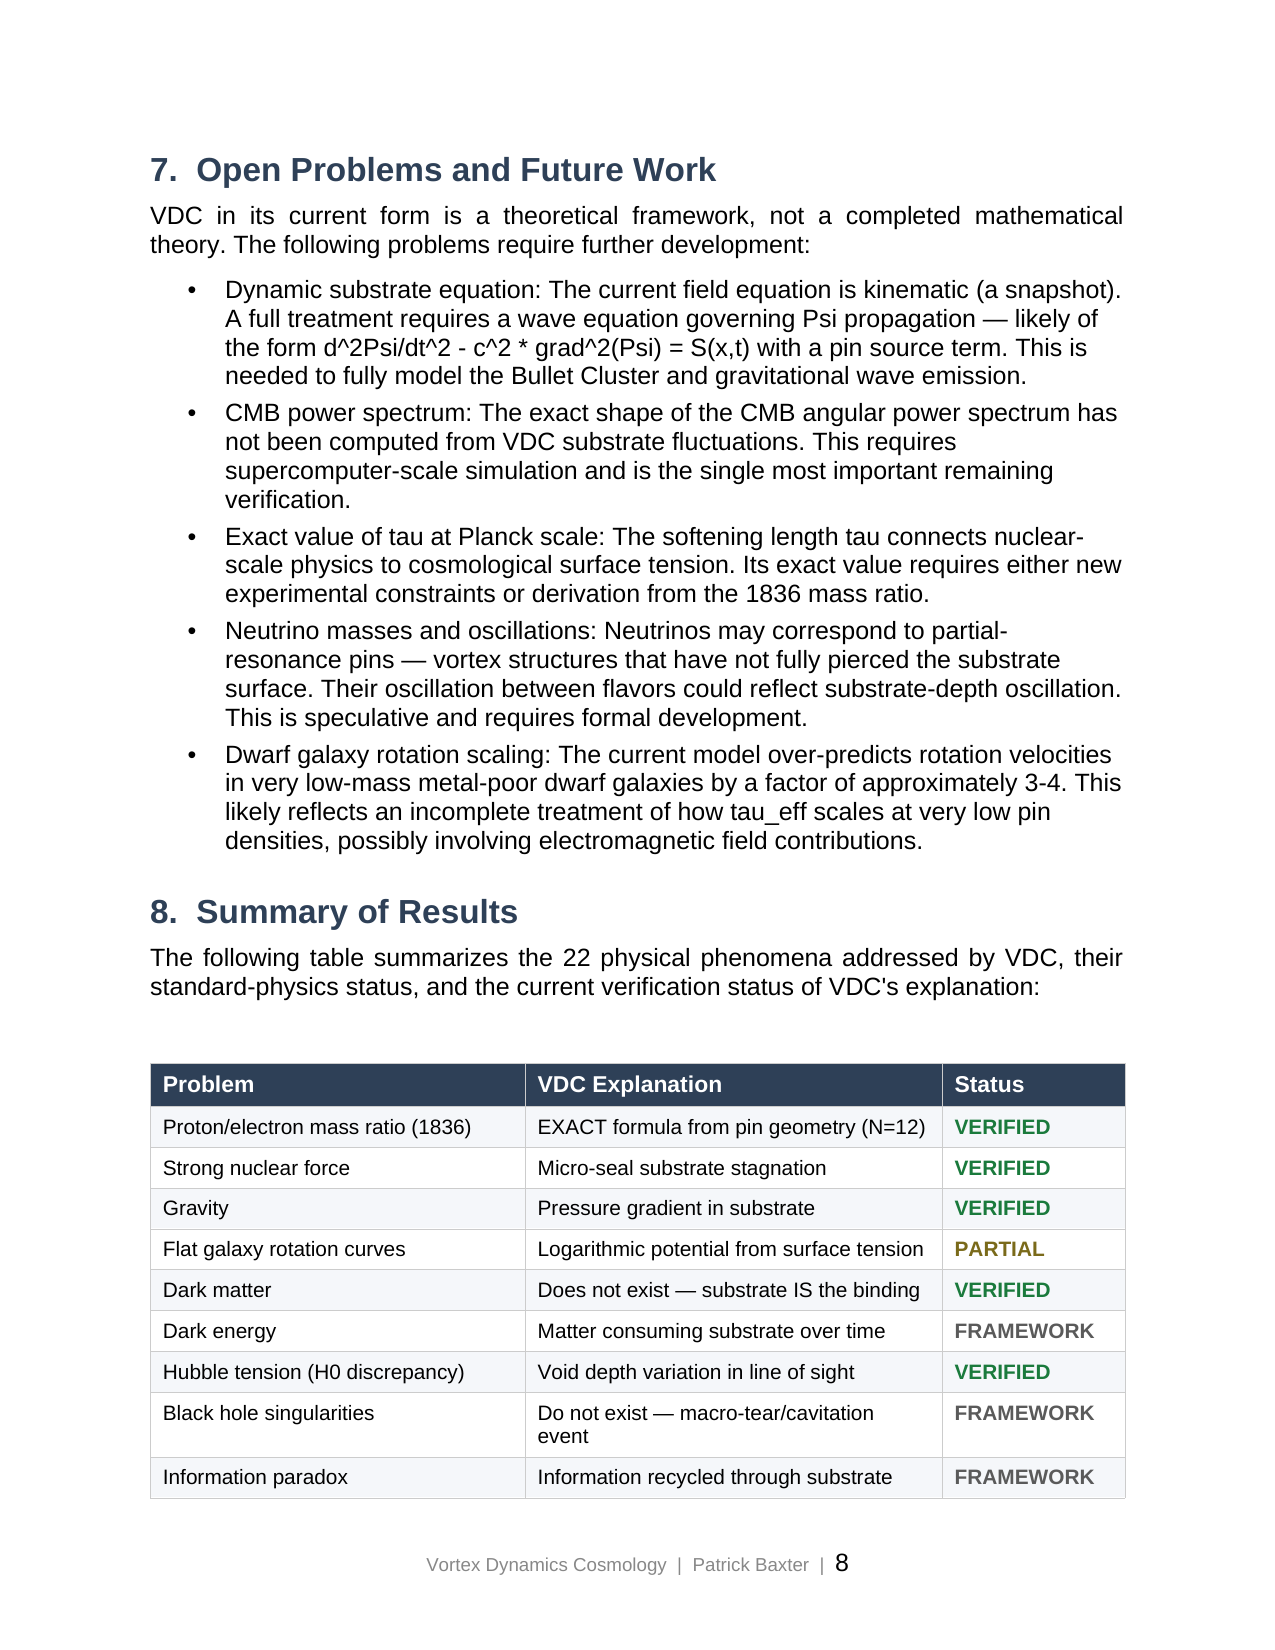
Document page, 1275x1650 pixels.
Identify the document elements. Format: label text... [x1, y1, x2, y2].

table_cell FRAMEWORK [943, 1311, 1125, 1351]
list Dwarf galaxy rotation scaling: The current model over-predicts rotation velocities in very low-mass metal-poor dwarf galaxies by a factor of approximately 3-4. This likely reflects an incomplete treatment of how tau_eff scales at very low pin densities, possibly involving electromagnetic field contributions. [187, 740, 1125, 855]
table_header VDC Explanation [526, 1064, 942, 1106]
table_cell VERIFIED [943, 1270, 1125, 1310]
table_cell EXACT formula from pin geometry (N=12) [526, 1107, 942, 1147]
table_cell Pressure gradient in substrate [526, 1189, 942, 1228]
table_cell Logarithmic potential from surface tension [526, 1230, 942, 1269]
table_cell Strong nuclear force [151, 1148, 525, 1188]
table_cell VERIFIED [943, 1189, 1125, 1228]
list CMB power spectrum: The exact shape of the CMB angular power spectrum has not been computed from VDC substrate fluctuations. This requires supercomputer-scale simulation and is the single most important remaining verification. [187, 398, 1125, 513]
table_cell VERIFIED [943, 1107, 1125, 1147]
table_header Problem [151, 1064, 525, 1106]
list Neutrino masses and oscillations: Neutrinos may correspond to partial-resonance pins — vortex structures that have not fully pierced the substrate surface. Their oscillation between flavors could reflect substrate-depth oscillation. This is speculative and requires formal development. [187, 616, 1125, 731]
subtitle 8. Summary of Results [150, 892, 1125, 931]
subtitle 7. Open Problems and Future Work [150, 150, 1125, 188]
table_cell Micro-seal substrate stagnation [526, 1148, 942, 1188]
table_cell Information paradox [151, 1458, 525, 1497]
list Exact value of tau at Planck scale: The softening length tau connects nuclear-scale physics to cosmological surface tension. Its exact value requires either new experimental constraints or derivation from the 1836 mass ratio. [187, 522, 1125, 608]
text The following table summarizes the 22 physical phenomena addressed by VDC, their standard-physics status, and the current verification status of VDC's explanation: [150, 943, 1125, 1001]
table_cell Void depth variation in line of sight [526, 1352, 942, 1392]
table_cell Does not exist — substrate IS the binding [526, 1270, 942, 1310]
table_cell Black hole singularities [151, 1393, 525, 1457]
table_cell Matter consuming substrate over time [526, 1311, 942, 1351]
table_cell Hubble tension (H0 discrepancy) [151, 1352, 525, 1392]
table_cell VERIFIED [943, 1352, 1125, 1392]
table_cell PARTIAL [943, 1230, 1125, 1269]
list Dynamic substrate equation: The current field equation is kinematic (a snapshot). A full treatment requires a wave equation governing Psi propagation — likely of the form d^2Psi/dt^2 - c^2 * grad^2(Psi) = S(x,t) with a pin source term. This is needed to fully model the Bullet Cluster and gravitational wave emission. [187, 275, 1125, 390]
table_cell Information recycled through substrate [526, 1458, 942, 1497]
table_cell Dark energy [151, 1311, 525, 1351]
table_cell Flat galaxy rotation curves [151, 1230, 525, 1269]
table_cell FRAMEWORK [943, 1393, 1125, 1457]
table_cell FRAMEWORK [943, 1458, 1125, 1497]
table_header Status [943, 1064, 1125, 1106]
table_cell Dark matter [151, 1270, 525, 1310]
text VDC in its current form is a theoretical framework, not a completed mathematical theory. The following problems require further development: [150, 201, 1125, 258]
table_cell Do not exist — macro-tear/cavitation event [526, 1393, 942, 1457]
table_cell Gravity [151, 1189, 525, 1228]
table_cell Proton/electron mass ratio (1836) [151, 1107, 525, 1147]
table_cell VERIFIED [943, 1148, 1125, 1188]
